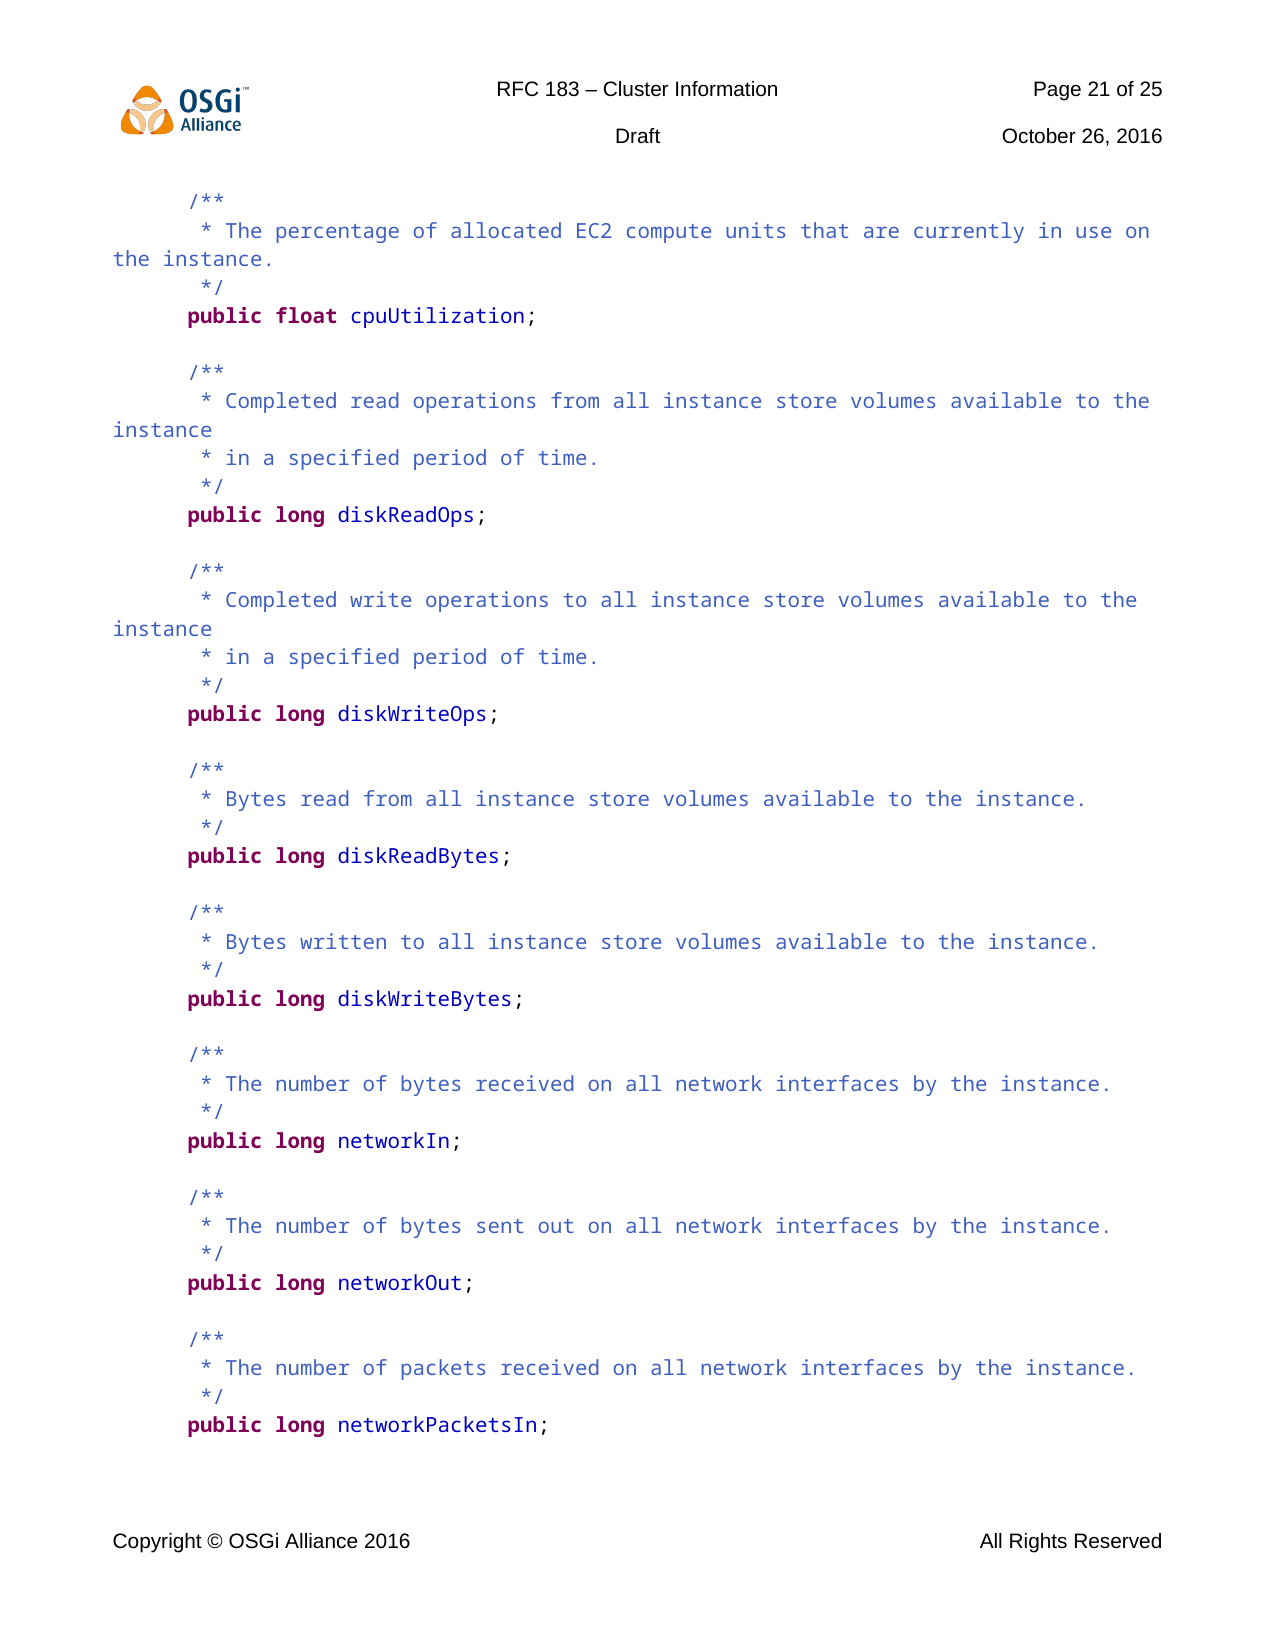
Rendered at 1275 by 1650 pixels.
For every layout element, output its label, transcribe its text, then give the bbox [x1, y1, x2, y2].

text */ [112, 1382, 1162, 1410]
text * Completed write operations to all instance store volumes available to the instance [112, 586, 1162, 642]
text public long networkIn; [112, 1126, 1162, 1154]
text /** [112, 1325, 1162, 1353]
text */ [112, 1097, 1162, 1126]
text /** [112, 1041, 1162, 1069]
text * in a specified period of time. [112, 642, 1162, 671]
text public long diskReadBytes; [112, 841, 1162, 870]
text /** [112, 898, 1162, 927]
text public long networkOut; [112, 1268, 1162, 1296]
text */ [112, 671, 1162, 699]
text */ [112, 472, 1162, 500]
text public long networkPacketsIn; [112, 1410, 1162, 1439]
text */ [112, 1239, 1162, 1268]
text public long diskWriteOps; [112, 699, 1162, 728]
text * The number of bytes sent out on all network interfaces by the instance. [112, 1211, 1162, 1239]
text /** [112, 756, 1162, 784]
text * The percentage of allocated EC2 compute units that are currently in use on the instance. [112, 216, 1162, 273]
text /** [112, 358, 1162, 386]
text */ [112, 273, 1162, 301]
text public long diskReadOps; [112, 500, 1162, 529]
text * Bytes read from all instance store volumes available to the instance. [112, 784, 1162, 813]
text */ [112, 813, 1162, 841]
text * in a specified period of time. [112, 443, 1162, 472]
text * The number of bytes received on all network interfaces by the instance. [112, 1069, 1162, 1097]
text public float cpuUtilization; [112, 301, 1162, 329]
text /** [112, 1183, 1162, 1211]
text /** [112, 187, 1162, 216]
text */ [112, 955, 1162, 984]
text * The number of packets received on all network interfaces by the instance. [112, 1353, 1162, 1382]
text public long diskWriteBytes; [112, 984, 1162, 1012]
text * Bytes written to all instance store volumes available to the instance. [112, 927, 1162, 955]
picture [113, 78, 257, 142]
text * Completed read operations from all instance store volumes available to the instance [112, 386, 1162, 443]
text /** [112, 557, 1162, 586]
